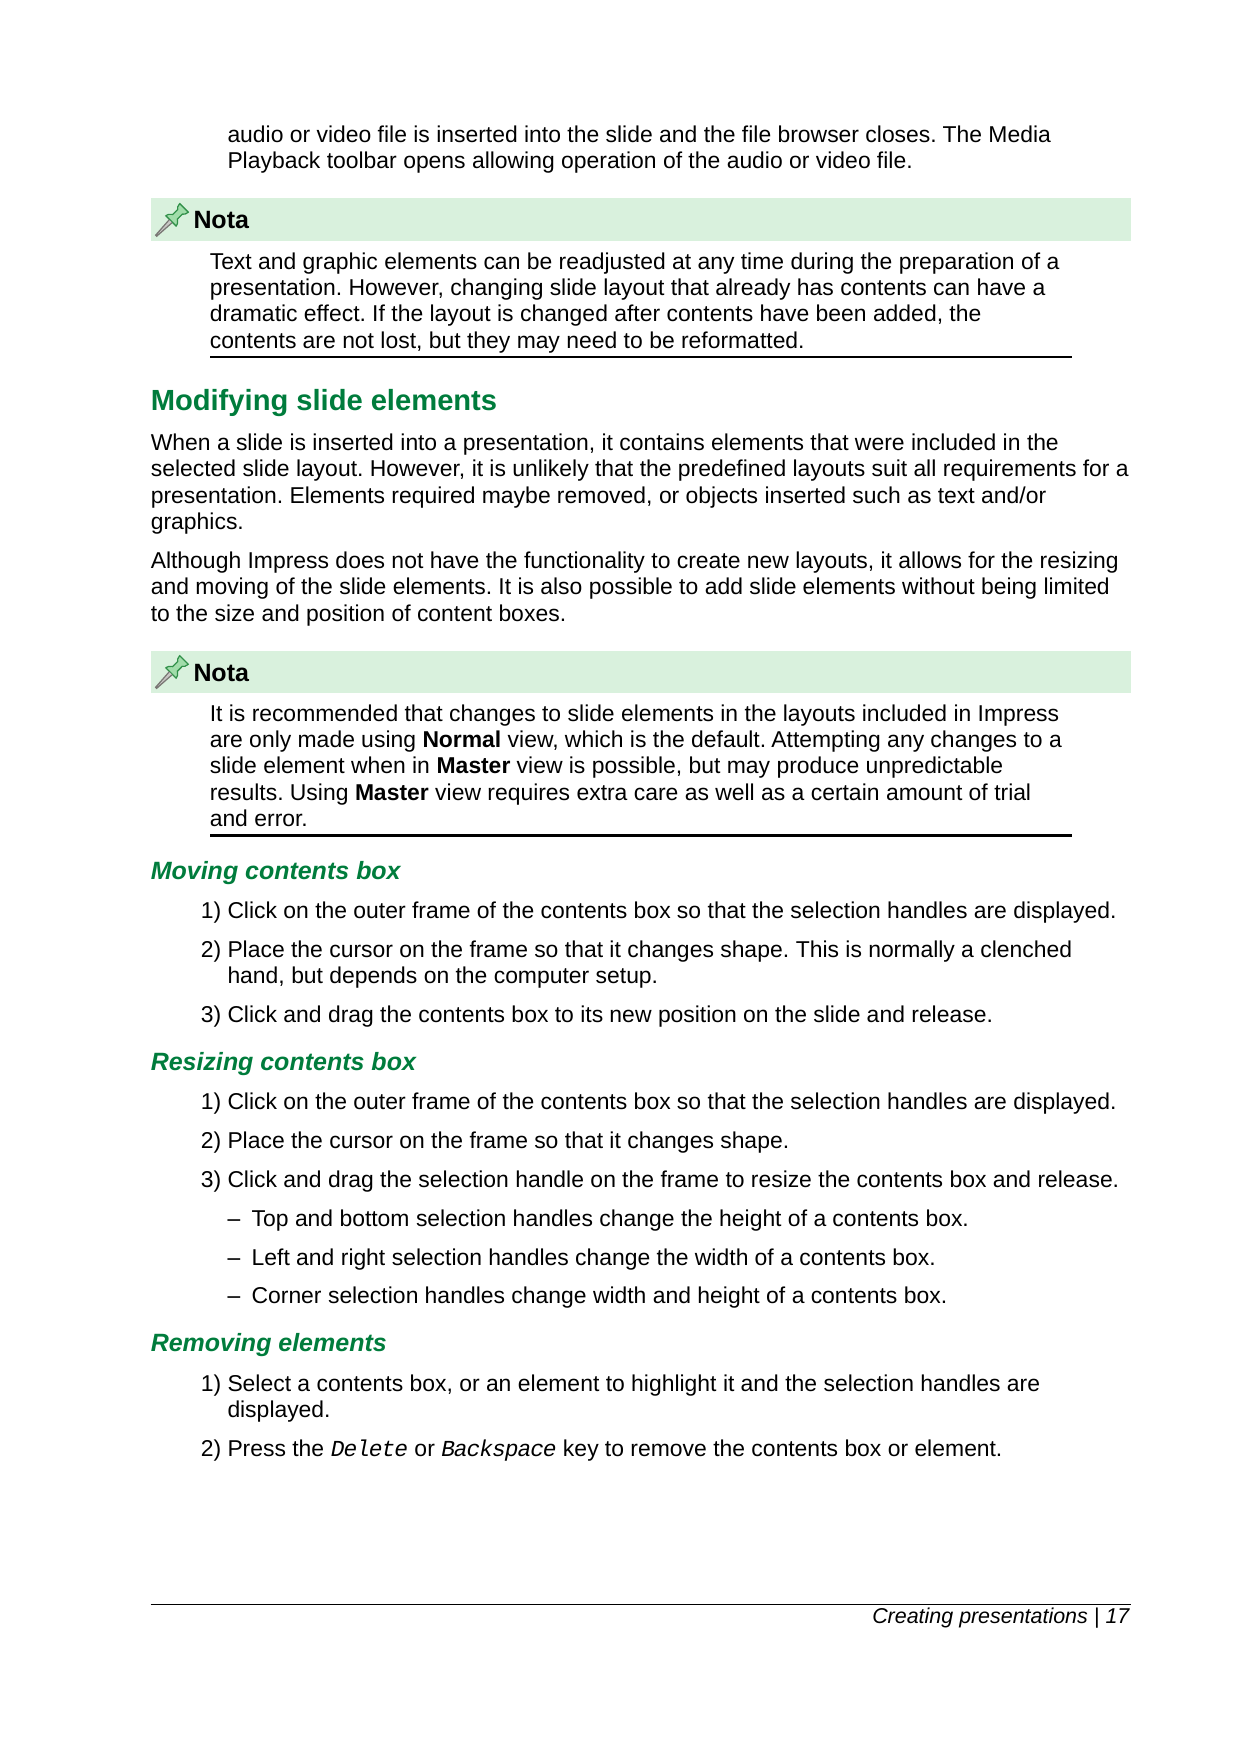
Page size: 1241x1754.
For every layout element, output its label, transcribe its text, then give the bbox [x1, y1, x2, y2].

subtitle Removing elements [151, 1328, 1131, 1357]
subtitle Modifying slide elements [151, 383, 1131, 416]
list Click and drag the contents box to its new position on the slide and release. [227, 1001, 1131, 1028]
subtitle Nota [151, 198, 1131, 241]
subtitle Nota [193, 651, 1131, 693]
list Click on the outer frame of the contents box so that the selection handles are displayed. [227, 897, 1131, 923]
list Select a contents box, or an element to highlight it and the selection handles are displayed. [227, 1369, 1131, 1422]
list Corner selection handles change width and height of a contents box. [227, 1282, 1131, 1309]
text It is recommended that changes to slide elements in the layouts included in Impress are only made using Normal view, which is the default. Attempting any changes to a slide element when in Master view is possible, but may produce unpredictable results. Using Master view requires extra care as well as a certain amount of trial and error. [209, 700, 1072, 837]
list Click on the outer frame of the contents box so that the selection handles are displayed. [227, 1088, 1131, 1114]
list Press the Delete or Backspace key to remove the contents box or element. [227, 1435, 1131, 1463]
list Left and right selection handles change the width of a contents box. [227, 1244, 1131, 1270]
subtitle Resizing contents box [151, 1047, 1131, 1076]
list Click and drag the selection handle on the frame to resize the contents box and release. [227, 1166, 1131, 1192]
text When a slide is inserted into a presentation, it contains elements that were included in the selected slide layout. However, it is unlikely that the predefined layouts suit all requirements for a presentation. Elements required maybe removed, or objects inserted such as text and/or graphics. [151, 429, 1131, 534]
text Text and graphic elements can be readjusted at any time during the preparation of a presentation. However, changing slide layout that already has contents can have a dramatic effect. If the layout is changed after contents have been added, the contents are not lost, but they may need to be reformatted. [209, 248, 1072, 358]
text Although Impress does not have the functionality to create new layouts, it allows for the resizing and moving of the slide elements. It is also possible to add slide elements without being limited to the size and position of content boxes. [151, 547, 1131, 626]
list Place the cursor on the frame so that it changes shape. This is normally a clenched hand, but depends on the computer setup. [227, 936, 1131, 989]
subtitle Moving contents box [151, 856, 1131, 885]
list Place the cursor on the frame so that it changes shape. [227, 1127, 1131, 1153]
list Top and bottom selection handles change the height of a contents box. [227, 1205, 1131, 1231]
text audio or video file is inserted into the slide and the file browser closes. The Media Playback toolbar opens allowing operation of the audio or video file. [227, 121, 1131, 174]
